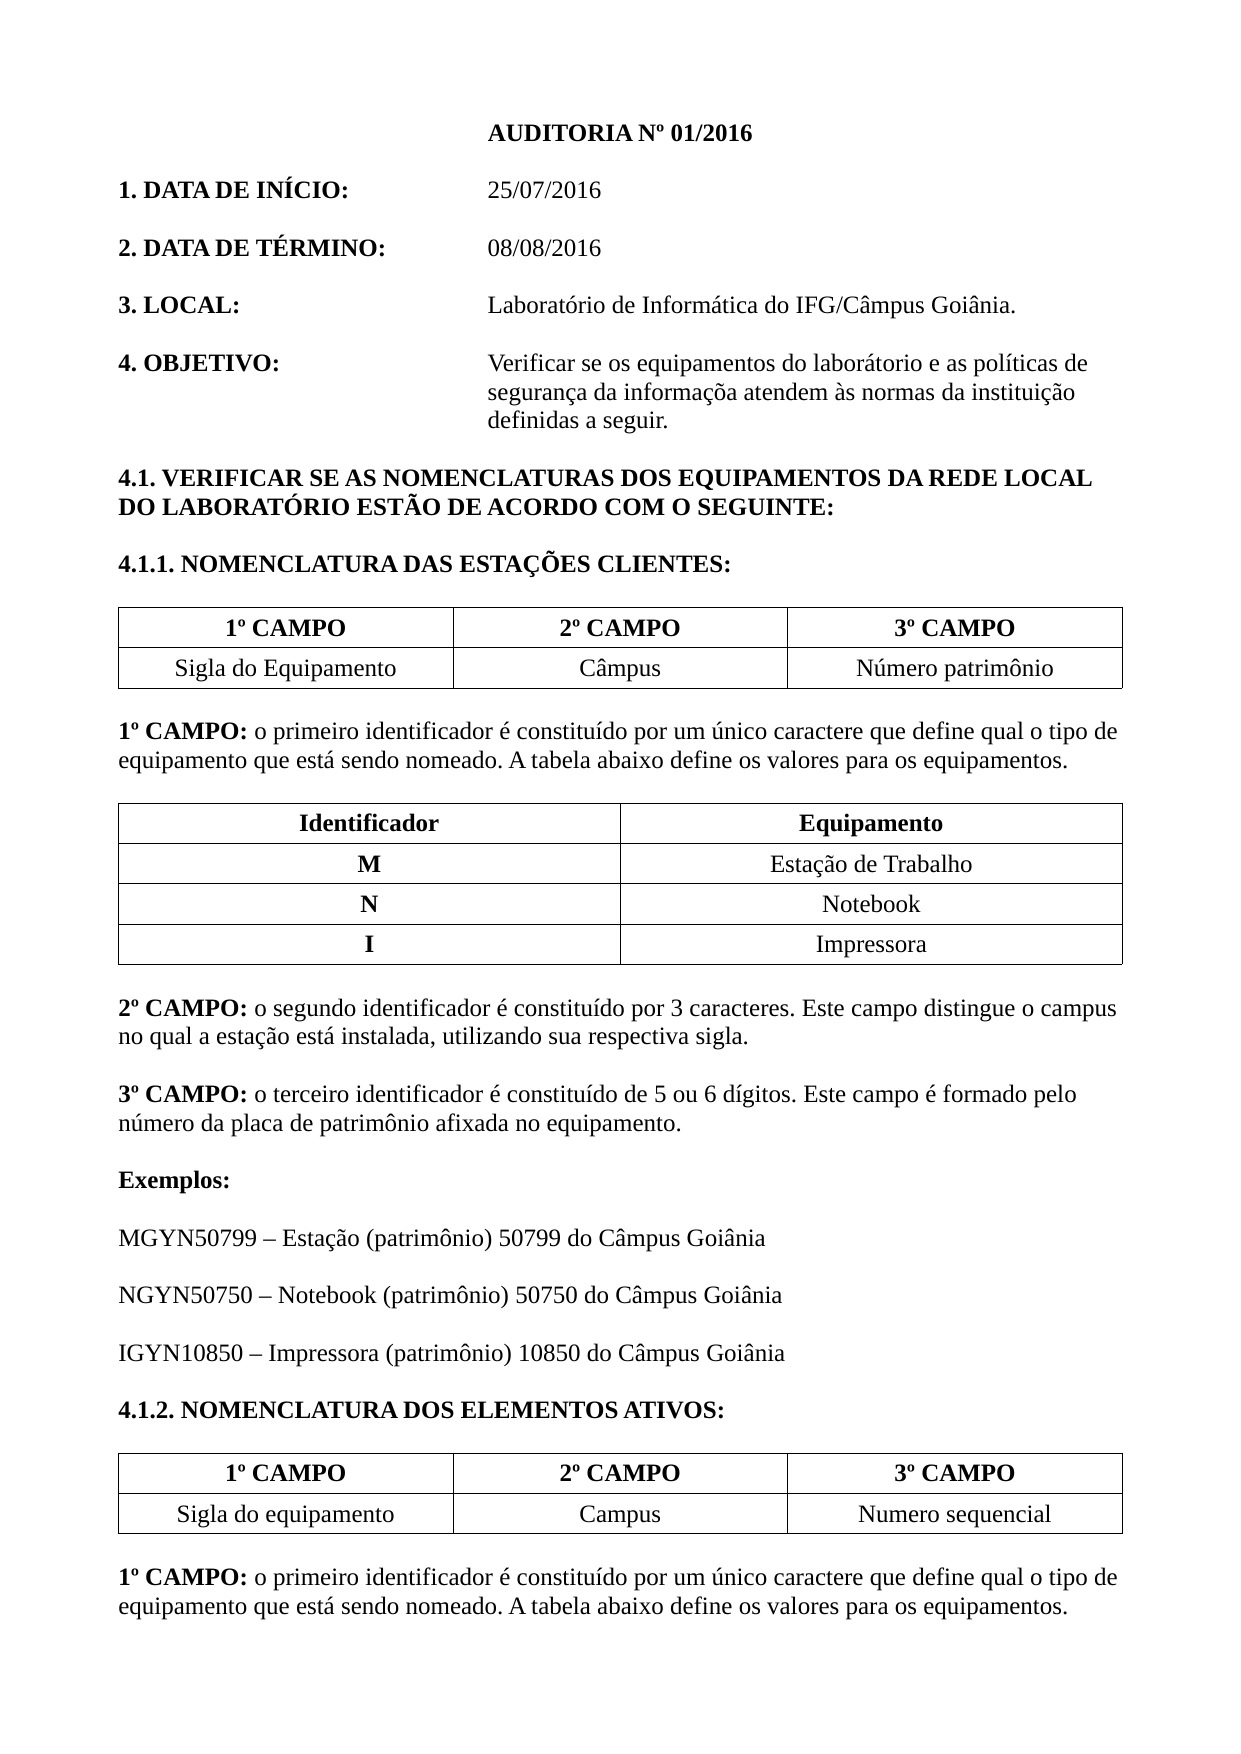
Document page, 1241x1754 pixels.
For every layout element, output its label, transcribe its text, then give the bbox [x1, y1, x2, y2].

text 2º CAMPO: o segundo identificador é constituído por 3 caracteres. Este campo distingue o campus no qual a estação está instalada, utilizando sua respectiva sigla. [118, 993, 1122, 1050]
table_header 1º CAMPO [119, 608, 453, 647]
table_header Identificador [119, 804, 620, 843]
text MGYN50799 – Estação (patrimônio) 50799 do Câmpus Goiânia [118, 1223, 1122, 1251]
table_cell Notebook [621, 884, 1122, 923]
text 1. DATA DE INÍCIO: 25/07/2016 [118, 176, 1122, 204]
text 4. OBJETIVO: Verificar se os equipamentos do laborátorio e as políticas de segurança da informaçõa atendem às normas da instituição definidas a seguir. [118, 348, 1122, 434]
text 3. LOCAL: Laboratório de Informática do IFG/Câmpus Goiânia. [118, 291, 1122, 319]
text NGYN50750 – Notebook (patrimônio) 50750 do Câmpus Goiânia [118, 1280, 1122, 1309]
table_cell M [119, 844, 620, 883]
text AUDITORIA Nº 01/2016 [118, 118, 1122, 147]
table_cell N [119, 884, 620, 923]
table_cell Estação de Trabalho [621, 844, 1122, 883]
text 4.1.1. NOMENCLATURA DAS ESTAÇÕES CLIENTES: [118, 549, 1122, 578]
table_cell Numero sequencial [788, 1494, 1122, 1533]
table_cell Impressora [621, 925, 1122, 964]
text Exemplos: [118, 1165, 1122, 1194]
table_header 3º CAMPO [788, 1454, 1122, 1493]
text 3º CAMPO: o terceiro identificador é constituído de 5 ou 6 dígitos. Este campo é formado pelo número da placa de patrimônio afixada no equipamento. [118, 1079, 1122, 1136]
table_header 3º CAMPO [788, 608, 1122, 647]
text 1º CAMPO: o primeiro identificador é constituído por um único caractere que define qual o tipo de equipamento que está sendo nomeado. A tabela abaixo define os valores para os equipamentos. [118, 1562, 1122, 1620]
text 2. DATA DE TÉRMINO: 08/08/2016 [118, 233, 1122, 262]
table_header Equipamento [621, 804, 1122, 843]
table_header 1º CAMPO [119, 1454, 453, 1493]
table_cell Câmpus [454, 648, 787, 687]
table_cell Sigla do equipamento [119, 1494, 453, 1533]
text 4.1.2. NOMENCLATURA DOS ELEMENTOS ATIVOS: [118, 1395, 1122, 1424]
table_cell Sigla do Equipamento [119, 648, 453, 687]
text 4.1. VERIFICAR SE AS NOMENCLATURAS DOS EQUIPAMENTOS DA REDE LOCAL DO LABORATÓRIO ESTÃO DE ACORDO COM O SEGUINTE: [118, 463, 1122, 521]
text IGYN10850 – Impressora (patrimônio) 10850 do Câmpus Goiânia [118, 1338, 1122, 1366]
table_cell I [119, 925, 620, 964]
table_header 2º CAMPO [454, 608, 787, 647]
table_cell Número patrimônio [788, 648, 1122, 687]
table_header 2º CAMPO [454, 1454, 787, 1493]
table_cell Campus [454, 1494, 787, 1533]
text 1º CAMPO: o primeiro identificador é constituído por um único caractere que define qual o tipo de equipamento que está sendo nomeado. A tabela abaixo define os valores para os equipamentos. [118, 716, 1122, 774]
